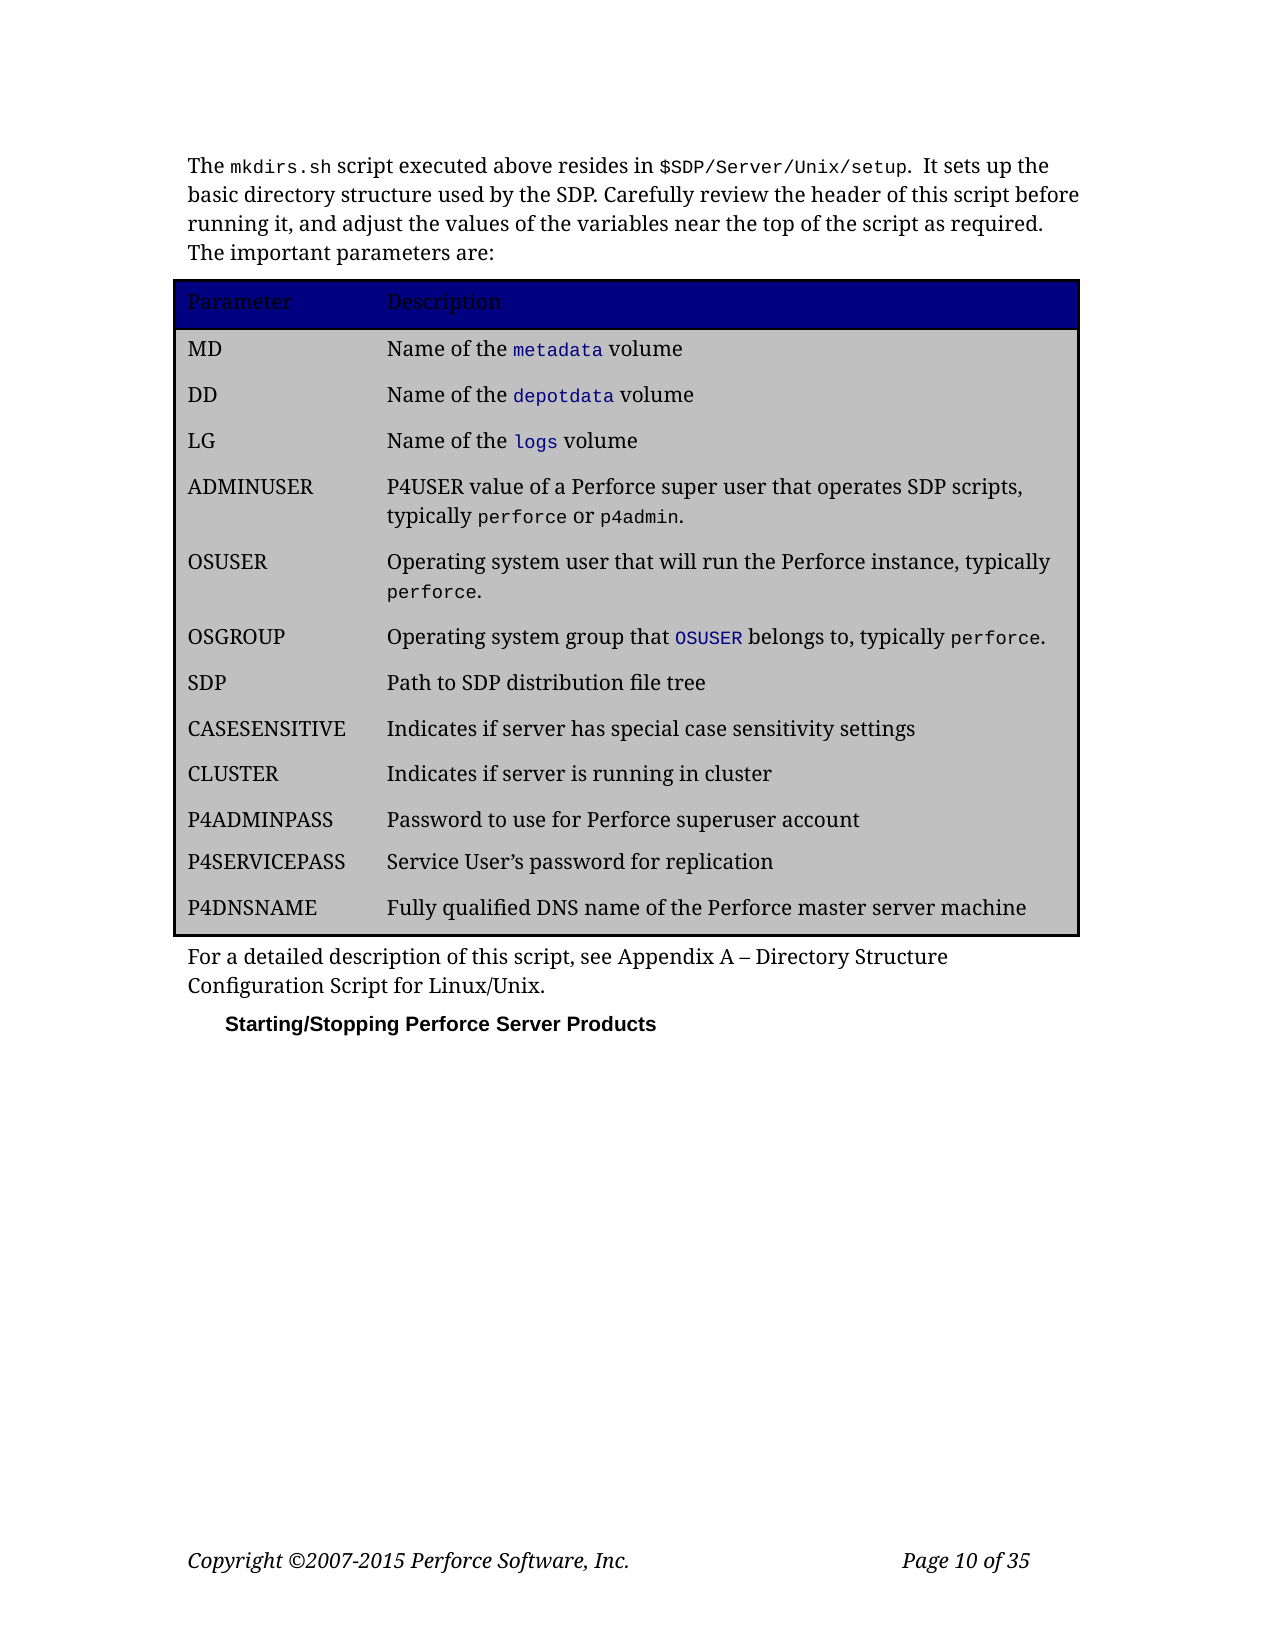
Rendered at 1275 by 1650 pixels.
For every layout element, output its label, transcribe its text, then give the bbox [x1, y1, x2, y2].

table_cell Operating system user that will run the Perforce instance, typically perforce. [374, 542, 1077, 617]
table_cell Name of the logs volume [374, 421, 1077, 467]
table_cell MD [176, 330, 374, 376]
table_cell LG [176, 421, 374, 467]
text The mkdirs.sh script executed above resides in $SDP/Server/Unix/setup. It sets up the basic directory structure used by the SDP. Carefully review the header of this script before running it, and adjust the values of the variables near the top of the script as required. The important parameters are: [187, 150, 1087, 267]
table_cell P4ADMINPASS P4SERVICEPASS [176, 801, 374, 888]
table_cell OSUSER [176, 542, 374, 617]
text For a detailed description of this script, see Appendix A – Directory Structure Configuration Script for Linux/Unix. [187, 941, 1087, 999]
subtitle Starting/Stopping Perforce Server Products [225, 1012, 1042, 1036]
table_cell DD [176, 376, 374, 421]
table_cell P4USER value of a Perforce super user that operates SDP scripts, typically perforce or p4admin. [374, 467, 1077, 542]
table_cell SDP [176, 663, 374, 709]
table_header Parameter [176, 282, 374, 328]
table_cell Path to SDP distribution file tree [374, 663, 1077, 709]
table_cell Operating system group that OSUSER belongs to, typically perforce. [374, 617, 1077, 663]
table_cell CLUSTER [176, 755, 374, 801]
table_cell Name of the metadata volume [374, 330, 1077, 376]
table_cell Password to use for Perforce superuser account Service User’s password for replication [374, 801, 1077, 888]
table_header Description [374, 282, 1077, 328]
table_cell Fully qualified DNS name of the Perforce master server machine [374, 888, 1077, 934]
table_cell OSGROUP [176, 617, 374, 663]
table_cell P4DNSNAME [176, 888, 374, 934]
table_cell CASESENSITIVE [176, 709, 374, 755]
table_cell Indicates if server is running in cluster [374, 755, 1077, 801]
table_cell Indicates if server has special case sensitivity settings [374, 709, 1077, 755]
table_cell Name of the depotdata volume [374, 376, 1077, 421]
table_cell ADMINUSER [176, 467, 374, 542]
